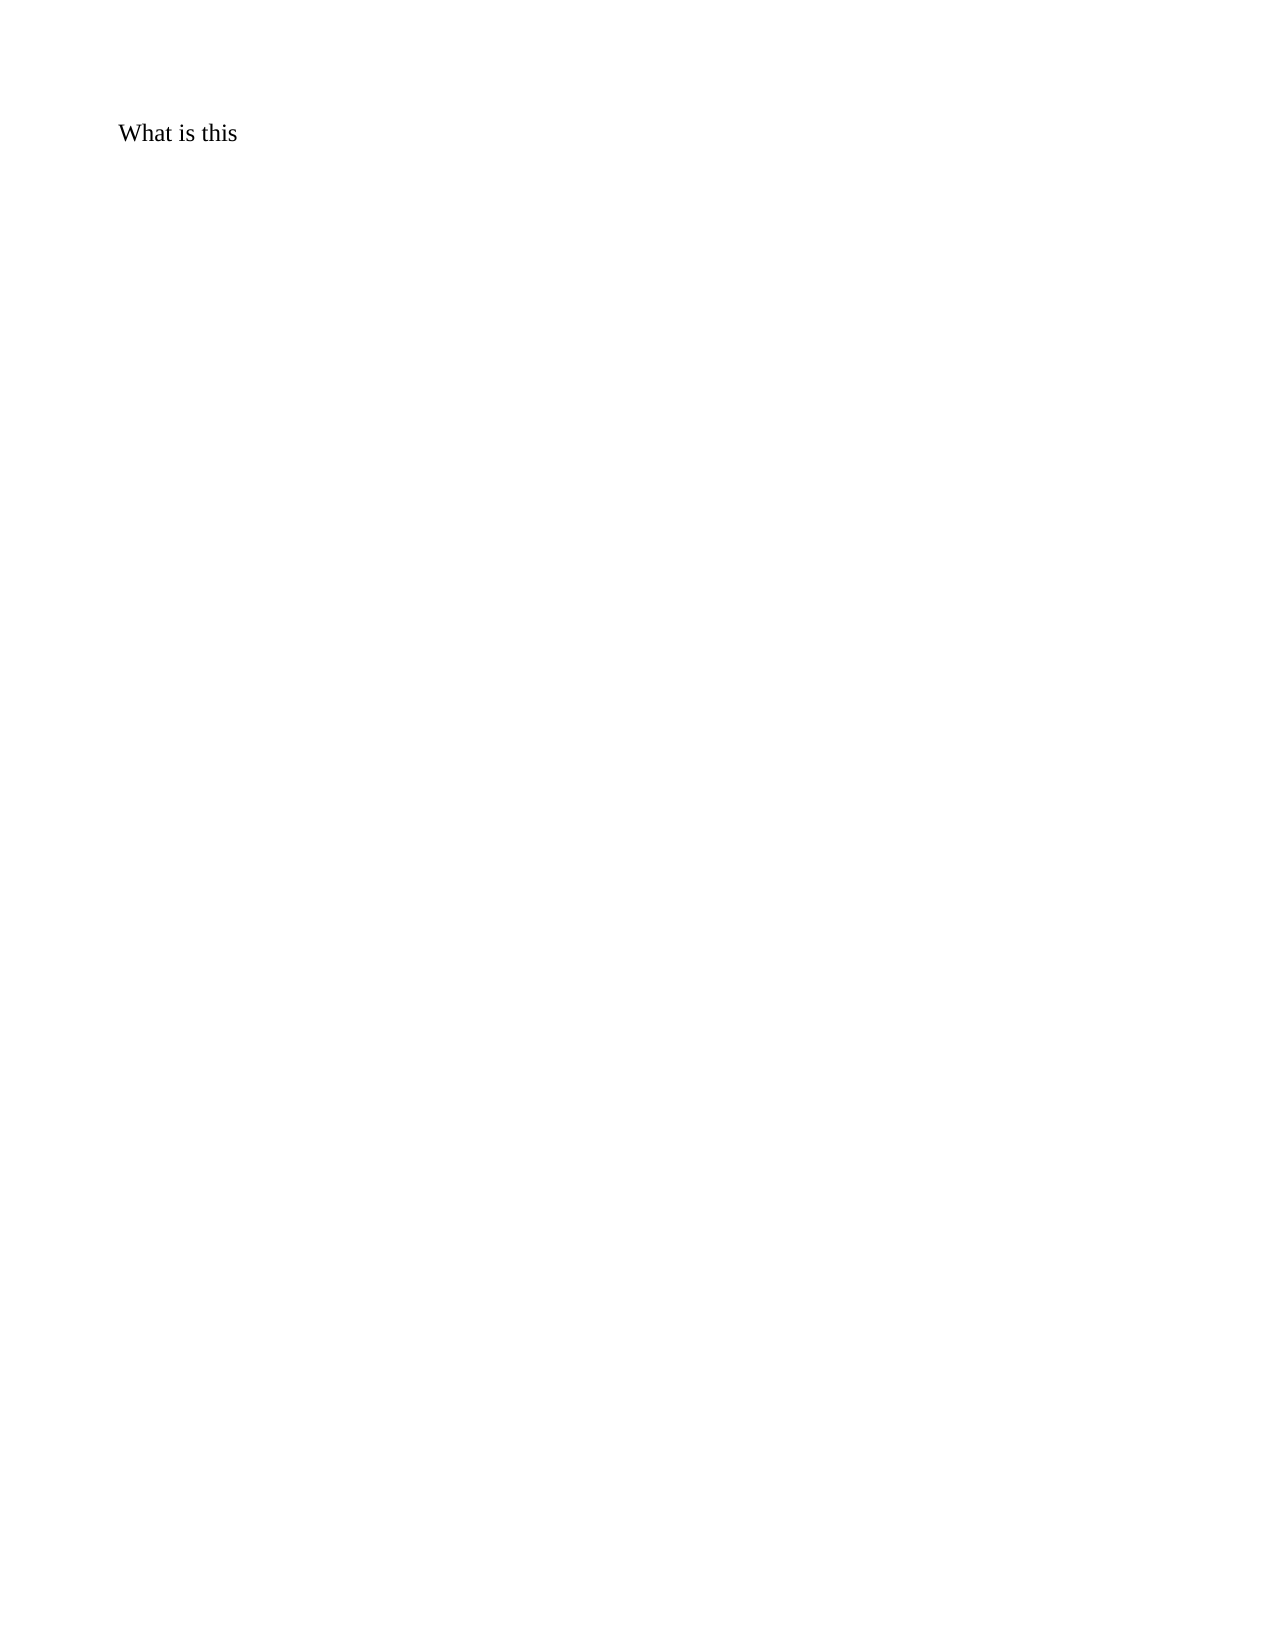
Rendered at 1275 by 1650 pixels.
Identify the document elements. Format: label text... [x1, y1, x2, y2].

text What is this [118, 118, 1157, 147]
